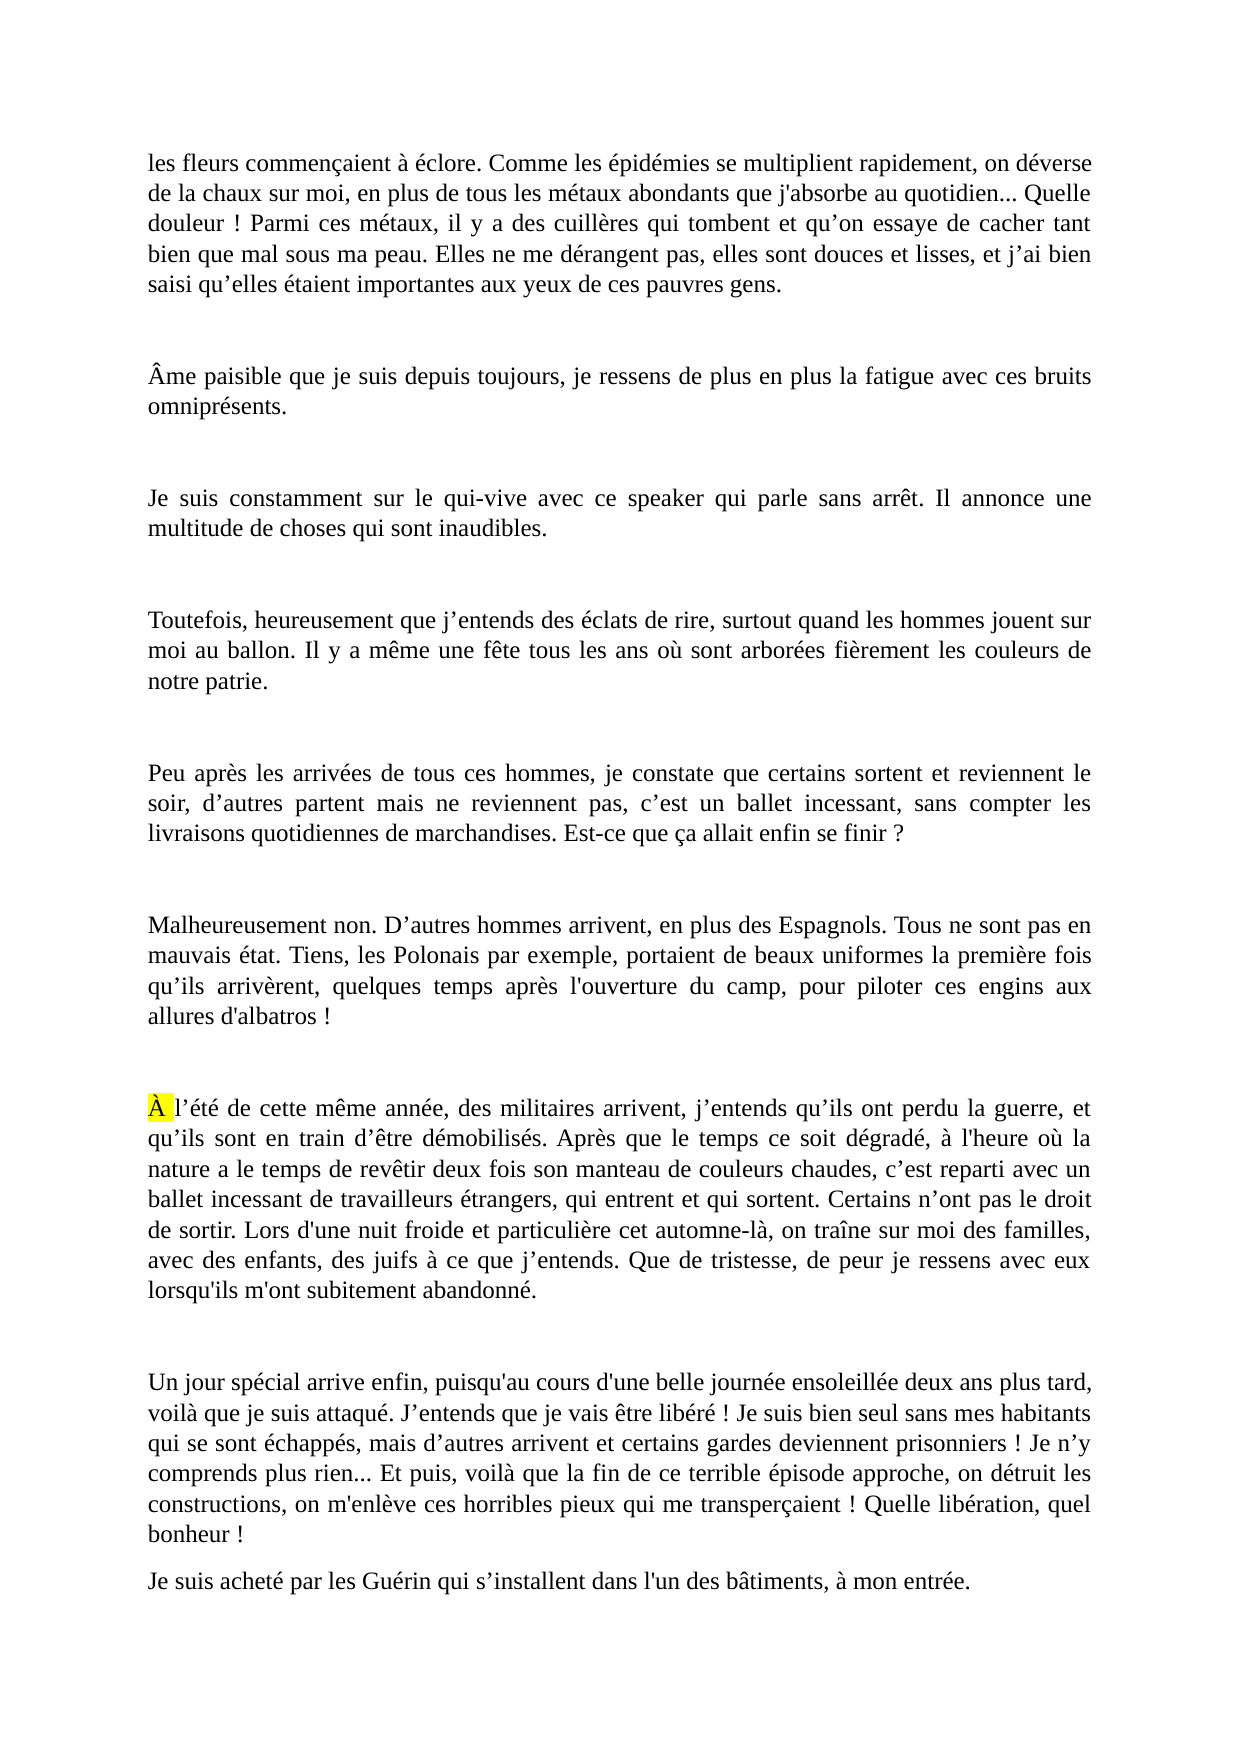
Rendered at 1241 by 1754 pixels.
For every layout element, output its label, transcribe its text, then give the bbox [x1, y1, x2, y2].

text Je suis acheté par les Guérin qui s’installent dans l'un des bâtiments, à mon entrée. [148, 1566, 1093, 1595]
text les fleurs commençaient à éclore. Comme les épidémies se multiplient rapidement, on déverse de la chaux sur moi, en plus de tous les métaux abondants que j'absorbe au quotidien... Quelle douleur ! Parmi ces métaux, il y a des cuillères qui tombent et qu’on essaye de cacher tant bien que mal sous ma peau. Elles ne me dérangent pas, elles sont douces et lisses, et j’ai bien saisi qu’elles étaient importantes aux yeux de ces pauvres gens. [148, 148, 1093, 298]
text Âme paisible que je suis depuis toujours, je ressens de plus en plus la fatigue avec ces bruits omniprésents. [148, 361, 1093, 420]
text Malheureusement non. D’autres hommes arrivent, en plus des Espagnols. Tous ne sont pas en mauvais état. Tiens, les Polonais par exemple, portaient de beaux uniformes la première fois qu’ils arrivèrent, quelques temps après l'ouverture du camp, pour piloter ces engins aux allures d'albatros ! [148, 910, 1093, 1030]
text Toutefois, heureusement que j’entends des éclats de rire, surtout quand les hommes jouent sur moi au ballon. Il y a même une fête tous les ans où sont arborées fièrement les couleurs de notre patrie. [148, 605, 1093, 695]
text Je suis constamment sur le qui-vive avec ce speaker qui parle sans arrêt. Il annonce une multitude de choses qui sont inaudibles. [148, 483, 1093, 542]
text À l’été de cette même année, des militaires arrivent, j’entends qu’ils ont perdu la guerre, et qu’ils sont en train d’être démobilisés. Après que le temps ce soit dégradé, à l'heure où la nature a le temps de revêtir deux fois son manteau de couleurs chaudes, c’est reparti avec un ballet incessant de travailleurs étrangers, qui entrent et qui sortent. Certains n’ont pas le droit de sortir. Lors d'une nuit froide et particulière cet automne-là, on traîne sur moi des familles, avec des enfants, des juifs à ce que j’entends. Que de tristesse, de peur je ressens avec eux lorsqu'ils m'ont subitement abandonné. [148, 1093, 1093, 1304]
text Un jour spécial arrive enfin, puisqu'au cours d'une belle journée ensoleillée deux ans plus tard, voilà que je suis attaqué. J’entends que je vais être libéré ! Je suis bien seul sans mes habitants qui se sont échappés, mais d’autres arrivent et certains gardes deviennent prisonniers ! Je n’y comprends plus rien... Et puis, voilà que la fin de ce terrible épisode approche, on détruit les constructions, on m'enlève ces horribles pieux qui me transperçaient ! Quelle libération, quel bonheur ! [148, 1367, 1093, 1548]
text Peu après les arrivées de tous ces hommes, je constate que certains sortent et reviennent le soir, d’autres partent mais ne reviennent pas, c’est un ballet incessant, sans compter les livraisons quotidiennes de marchandises. Est-ce que ça allait enfin se finir ? [148, 758, 1093, 847]
